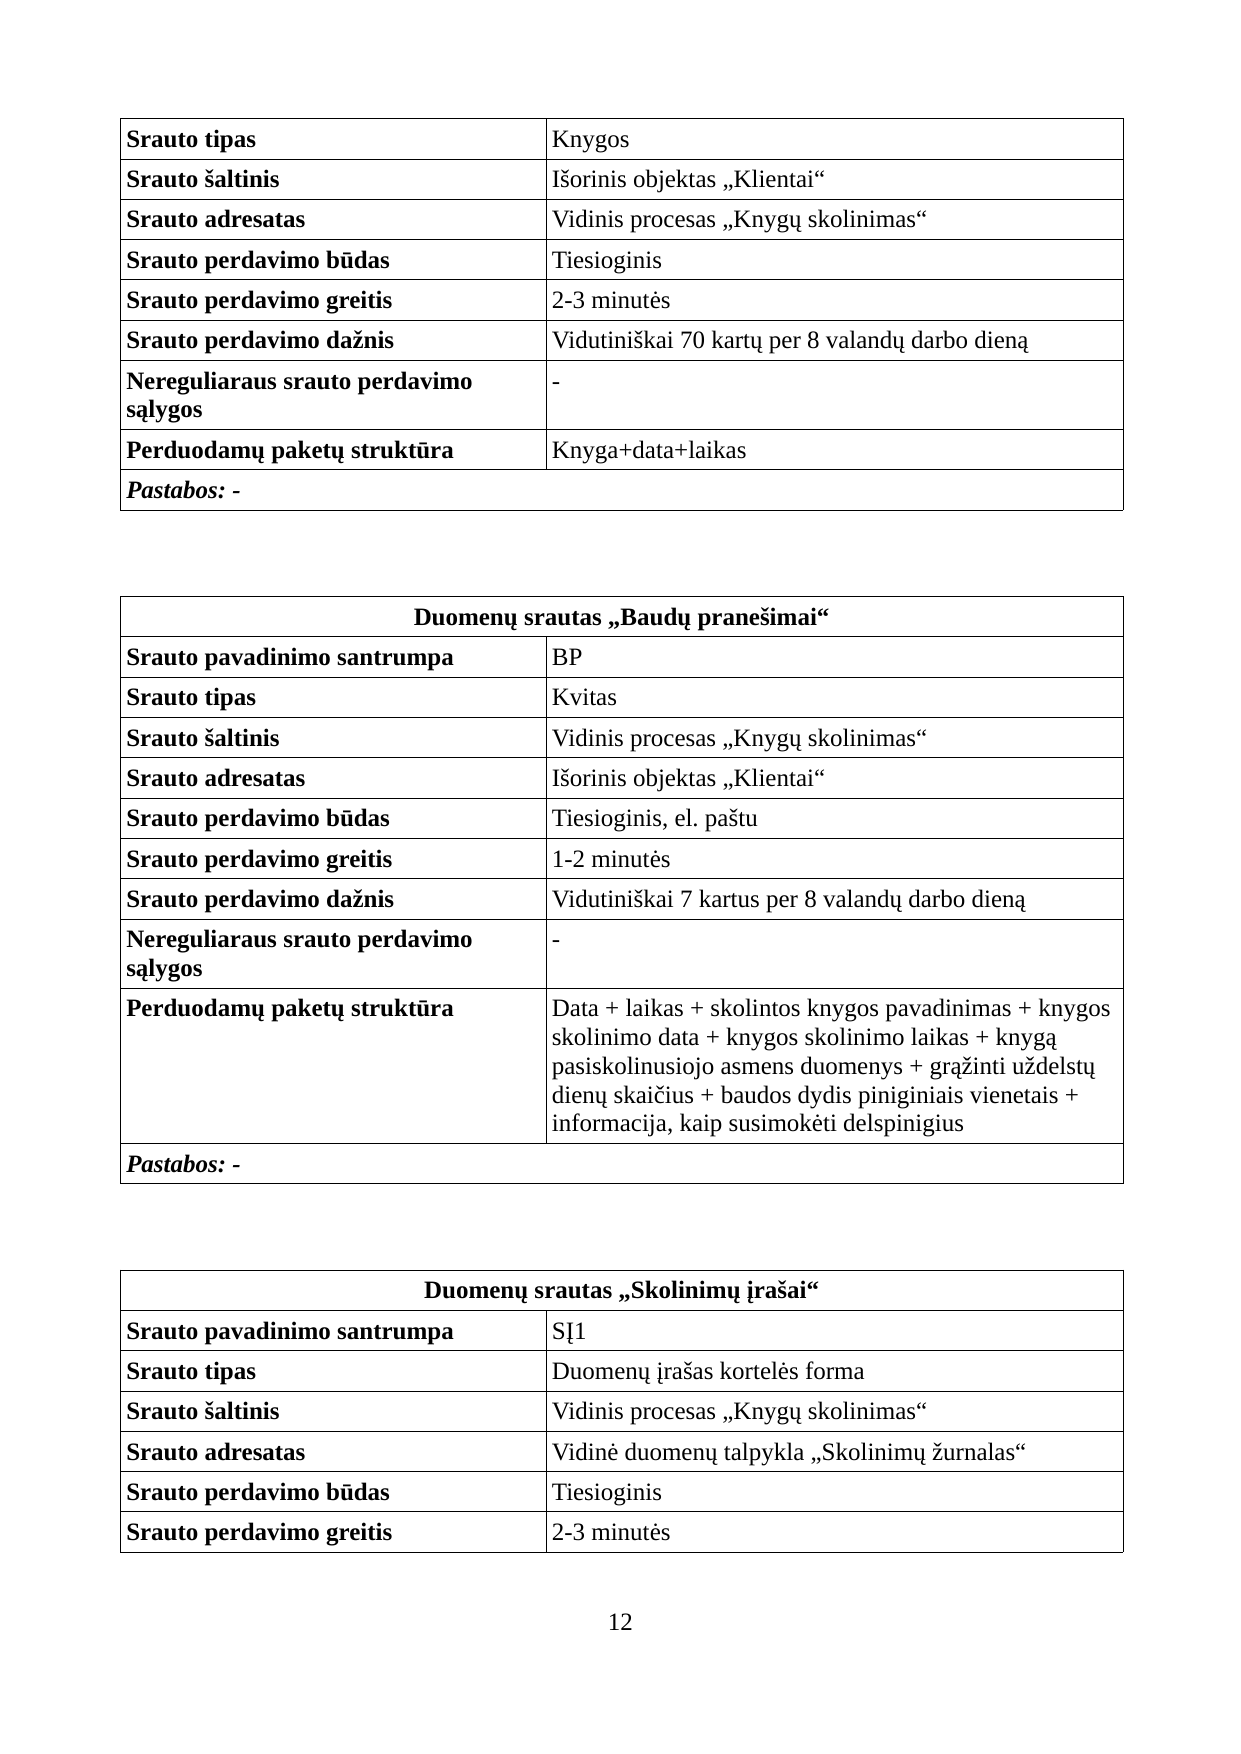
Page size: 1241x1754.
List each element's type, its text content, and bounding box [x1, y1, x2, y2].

table_cell Duomenų įrašas kortelės forma [547, 1351, 1123, 1391]
table_cell Nereguliaraus srauto perdavimo sąlygos [121, 920, 546, 988]
table_cell Nereguliaraus srauto perdavimo sąlygos [121, 361, 546, 429]
table_cell Srauto perdavimo greitis [121, 839, 546, 878]
table_cell Srauto perdavimo dažnis [121, 879, 546, 918]
table_cell Knygos [547, 119, 1123, 158]
table_cell Srauto perdavimo būdas [121, 1472, 546, 1511]
table_cell Srauto perdavimo būdas [121, 240, 546, 279]
table_cell Srauto perdavimo dažnis [121, 321, 546, 360]
table_cell Srauto adresatas [121, 200, 546, 239]
table_cell Vidinė duomenų talpykla „Skolinimų žurnalas“ [547, 1432, 1123, 1471]
table_cell Srauto tipas [121, 119, 546, 158]
table_cell Srauto adresatas [121, 758, 546, 798]
table_cell 2-3 minutės [547, 280, 1123, 320]
table_header Duomenų srautas „Skolinimų įrašai“ [121, 1271, 1123, 1310]
table_cell Pastabos: - [121, 1144, 1123, 1183]
table_cell Vidutiniškai 70 kartų per 8 valandų darbo dieną [547, 321, 1123, 360]
table_cell Srauto šaltinis [121, 718, 546, 757]
table_cell Kvitas [547, 678, 1123, 717]
table_cell Perduodamų paketų struktūra [121, 989, 546, 1143]
table_cell SĮ1 [547, 1311, 1123, 1350]
table_cell - [547, 361, 1123, 429]
table_cell Vidinis procesas „Knygų skolinimas“ [547, 1392, 1123, 1431]
table_cell Tiesioginis [547, 1472, 1123, 1511]
table_cell Vidinis procesas „Knygų skolinimas“ [547, 200, 1123, 239]
table_cell Srauto tipas [121, 1351, 546, 1391]
table_cell Srauto tipas [121, 678, 546, 717]
table_cell BP [547, 637, 1123, 677]
table_cell Srauto perdavimo greitis [121, 1512, 546, 1552]
table_cell - [547, 920, 1123, 988]
table_cell Išorinis objektas „Klientai“ [547, 758, 1123, 798]
table_cell Srauto šaltinis [121, 1392, 546, 1431]
table_cell Srauto perdavimo būdas [121, 799, 546, 838]
table_header Duomenų srautas „Baudų pranešimai“ [121, 597, 1123, 636]
table_cell Vidutiniškai 7 kartus per 8 valandų darbo dieną [547, 879, 1123, 918]
table_cell Tiesioginis [547, 240, 1123, 279]
table_cell Srauto perdavimo greitis [121, 280, 546, 320]
table_cell Vidinis procesas „Knygų skolinimas“ [547, 718, 1123, 757]
table_cell Pastabos: - [121, 470, 1123, 510]
table_cell Data + laikas + skolintos knygos pavadinimas + knygos skolinimo data + knygos skolinimo laikas + knygą pasiskolinusiojo asmens duomenys + grąžinti uždelstų dienų skaičius + baudos dydis piniginiais vienetais + informacija, kaip susimokėti delspinigius [547, 989, 1123, 1143]
table_cell 2-3 minutės [547, 1512, 1123, 1552]
table_cell Srauto pavadinimo santrumpa [121, 637, 546, 677]
table_cell 1-2 minutės [547, 839, 1123, 878]
table_cell Srauto pavadinimo santrumpa [121, 1311, 546, 1350]
table_cell Srauto šaltinis [121, 160, 546, 199]
table_cell Srauto adresatas [121, 1432, 546, 1471]
table_cell Išorinis objektas „Klientai“ [547, 160, 1123, 199]
table_cell Perduodamų paketų struktūra [121, 430, 546, 469]
table_cell Tiesioginis, el. paštu [547, 799, 1123, 838]
table_cell Knyga+data+laikas [547, 430, 1123, 469]
